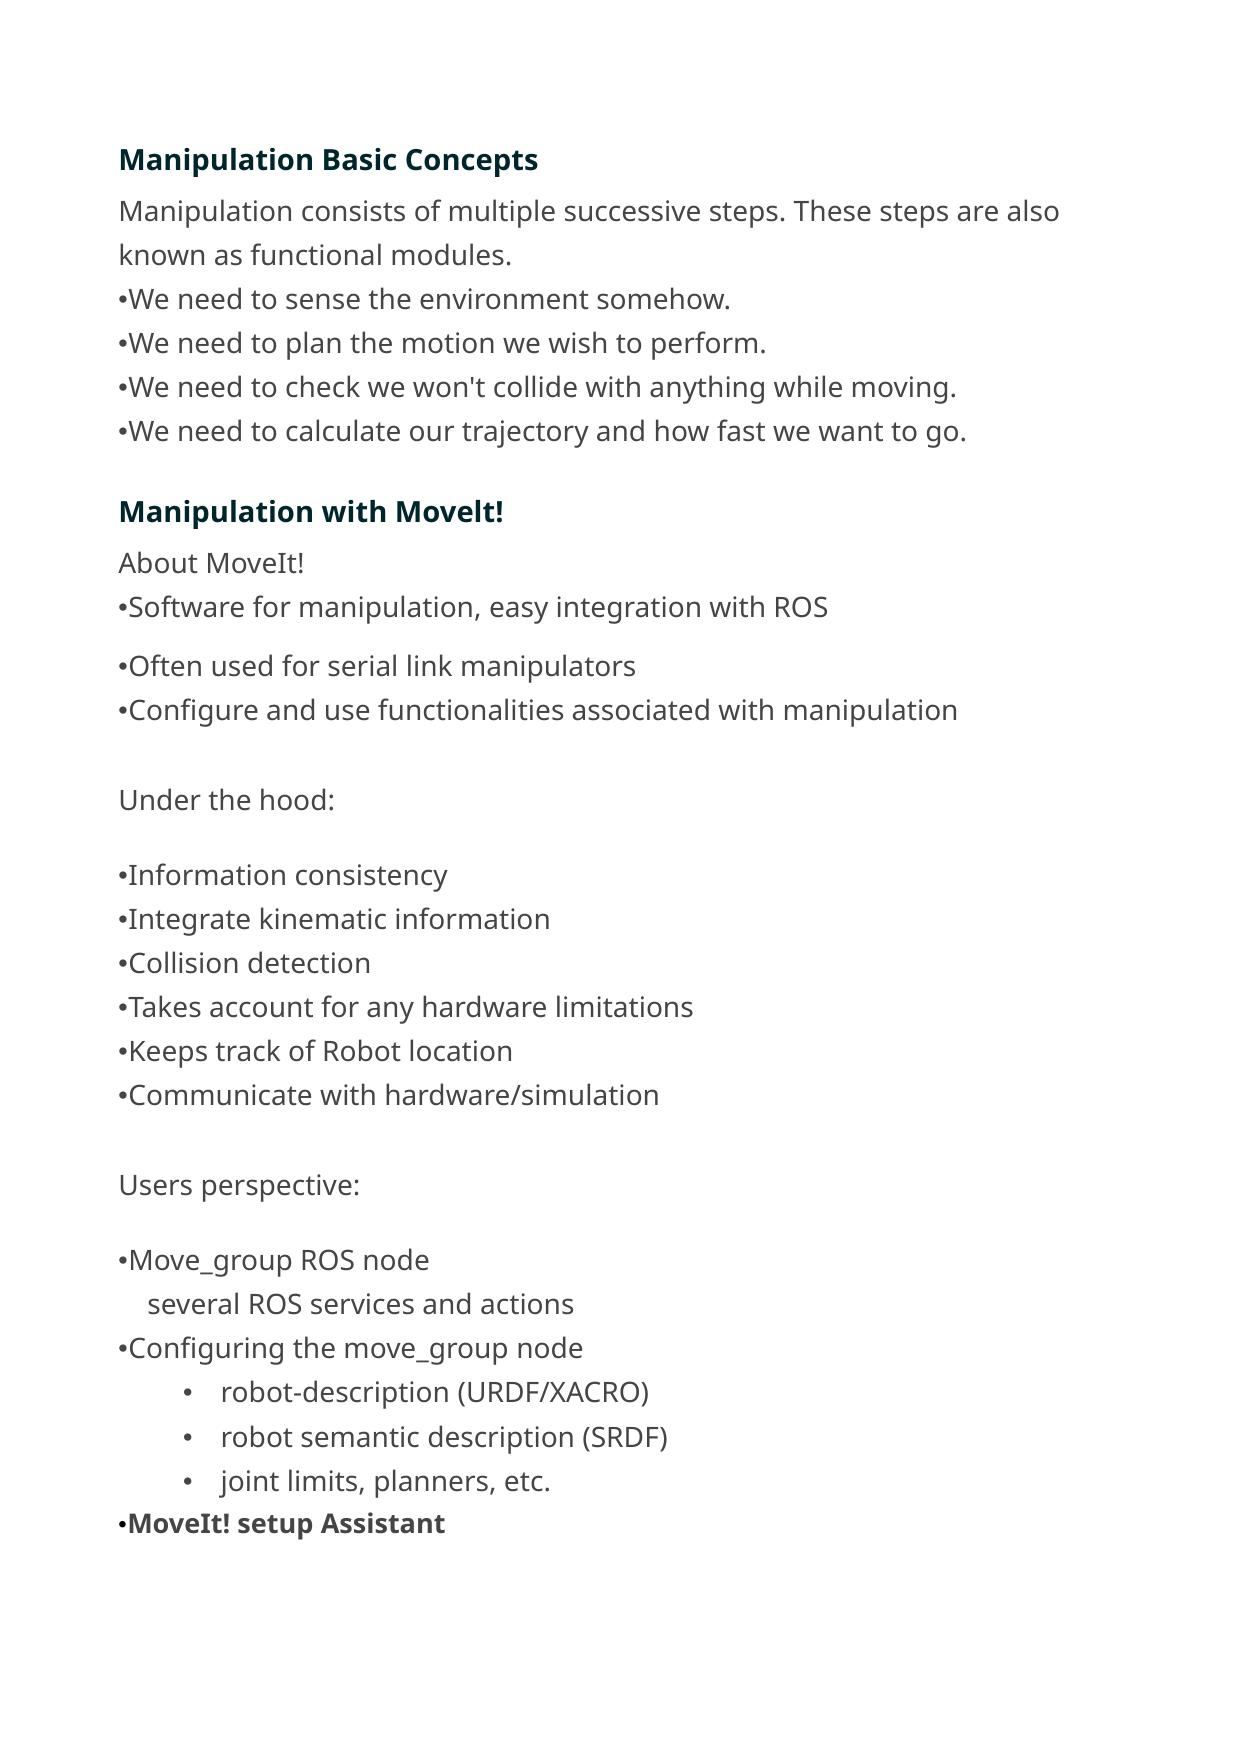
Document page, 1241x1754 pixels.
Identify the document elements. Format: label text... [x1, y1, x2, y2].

list robot semantic description (SRDF) [183, 1417, 1122, 1455]
text Manipulation consists of multiple successive steps. These steps are also known as functional modules. [118, 191, 1122, 273]
list Often used for serial link manipulators [118, 646, 1122, 684]
list Information consistency [118, 855, 1122, 893]
subtitle Manipulation with Movelt! [118, 491, 1122, 531]
list several ROS services and actions [118, 1285, 1122, 1323]
list MoveIt! setup Assistant [118, 1505, 1122, 1542]
text Under the hood: [118, 780, 1122, 818]
list Software for manipulation, easy integration with ROS [118, 587, 1122, 626]
text Users perspective: [118, 1165, 1122, 1204]
list Configure and use functionalities associated with manipulation [118, 690, 1122, 728]
list joint limits, planners, etc. [183, 1461, 1122, 1499]
subtitle Manipulation Basic Concepts [118, 139, 1122, 179]
list Keeps track of Robot location [118, 1031, 1122, 1070]
list We need to check we won't collide with anything while moving. [118, 367, 1122, 406]
list Collision detection [118, 943, 1122, 982]
list Takes account for any hardware limitations [118, 987, 1122, 1026]
list We need to sense the environment somehow. [118, 279, 1122, 318]
list Communicate with hardware/simulation [118, 1075, 1122, 1114]
list robot-description (URDF/XACRO) [183, 1373, 1122, 1411]
list We need to calculate our trajectory and how fast we want to go. [118, 411, 1122, 450]
list Integrate kinematic information [118, 899, 1122, 937]
list Configuring the move_group node [118, 1329, 1122, 1367]
list We need to plan the motion we wish to perform. [118, 323, 1122, 362]
text About MoveIt! [118, 543, 1122, 581]
list Move_group ROS node [118, 1241, 1122, 1279]
